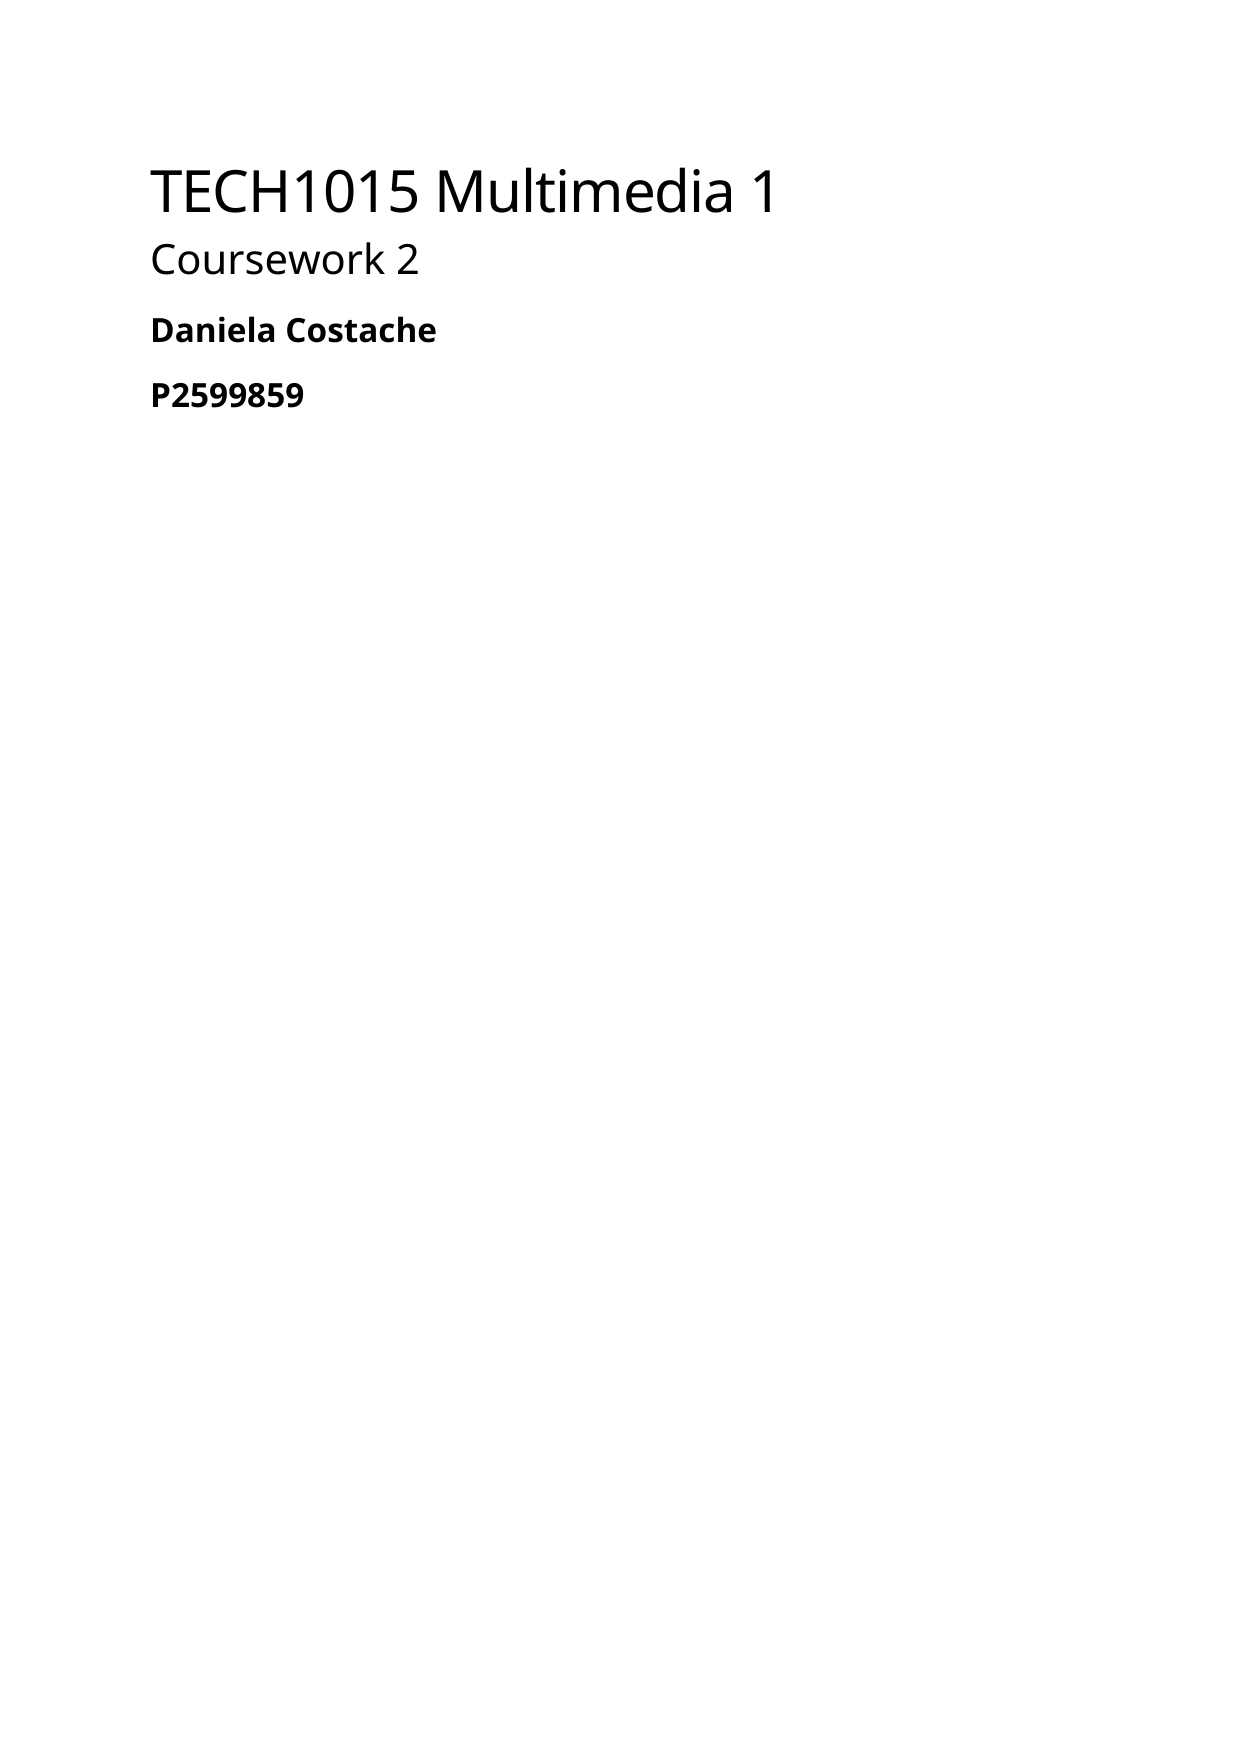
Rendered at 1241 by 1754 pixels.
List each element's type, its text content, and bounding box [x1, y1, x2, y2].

text Daniela Costache [150, 307, 1090, 352]
text P2599859 [150, 372, 1090, 417]
title TECH1015 Multimedia 1 [150, 150, 1090, 229]
text Coursework 2 [150, 229, 1090, 286]
